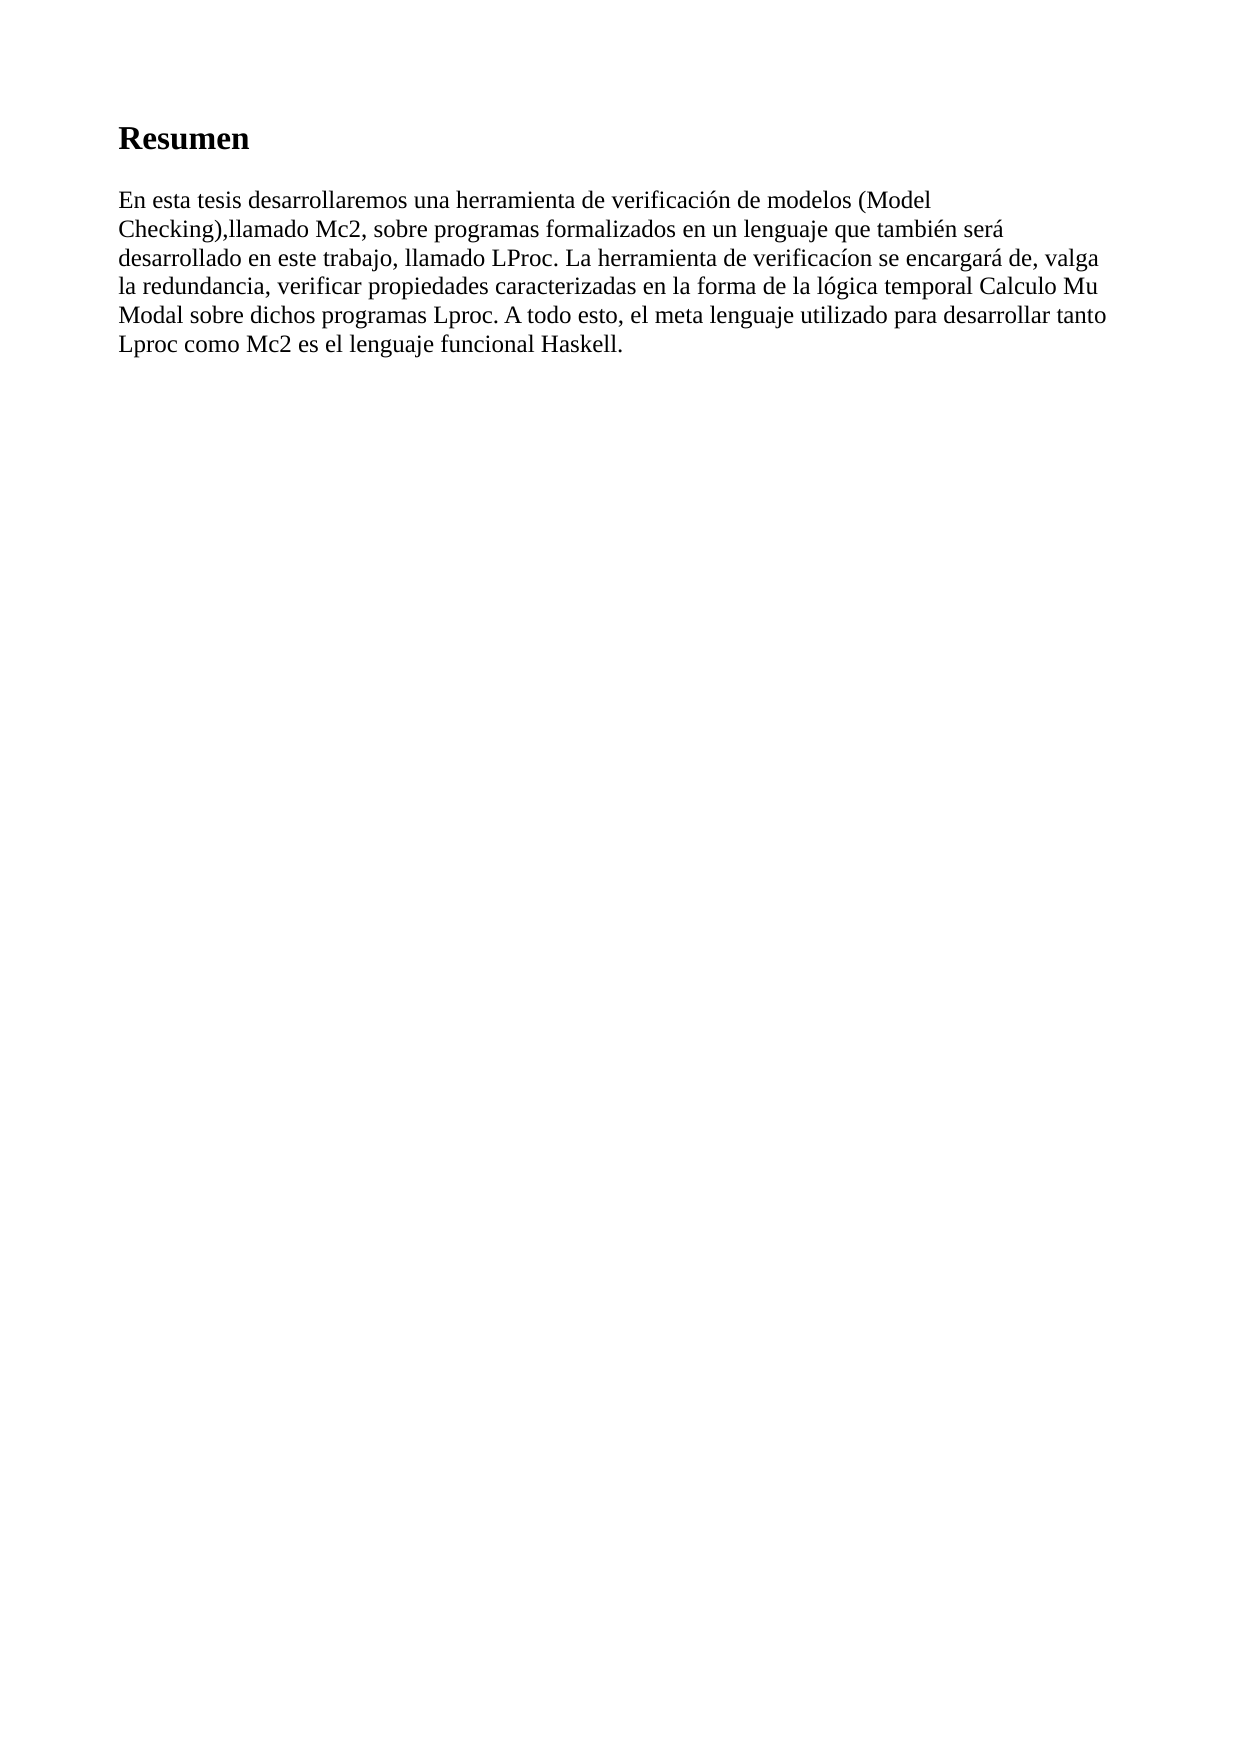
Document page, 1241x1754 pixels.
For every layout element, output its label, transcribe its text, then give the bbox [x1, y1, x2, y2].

text En esta tesis desarrollaremos una herramienta de verificación de modelos (Model Checking),llamado Mc2, sobre programas formalizados en un lenguaje que también será desarrollado en este trabajo, llamado LProc. La herramienta de verificacíon se encargará de, valga la redundancia, verificar propiedades caracterizadas en la forma de la lógica temporal Calculo Mu Modal sobre dichos programas Lproc. A todo esto, el meta lenguaje utilizado para desarrollar tanto Lproc como Mc2 es el lenguaje funcional Haskell. [118, 185, 1122, 358]
text Resumen [118, 118, 1122, 156]
